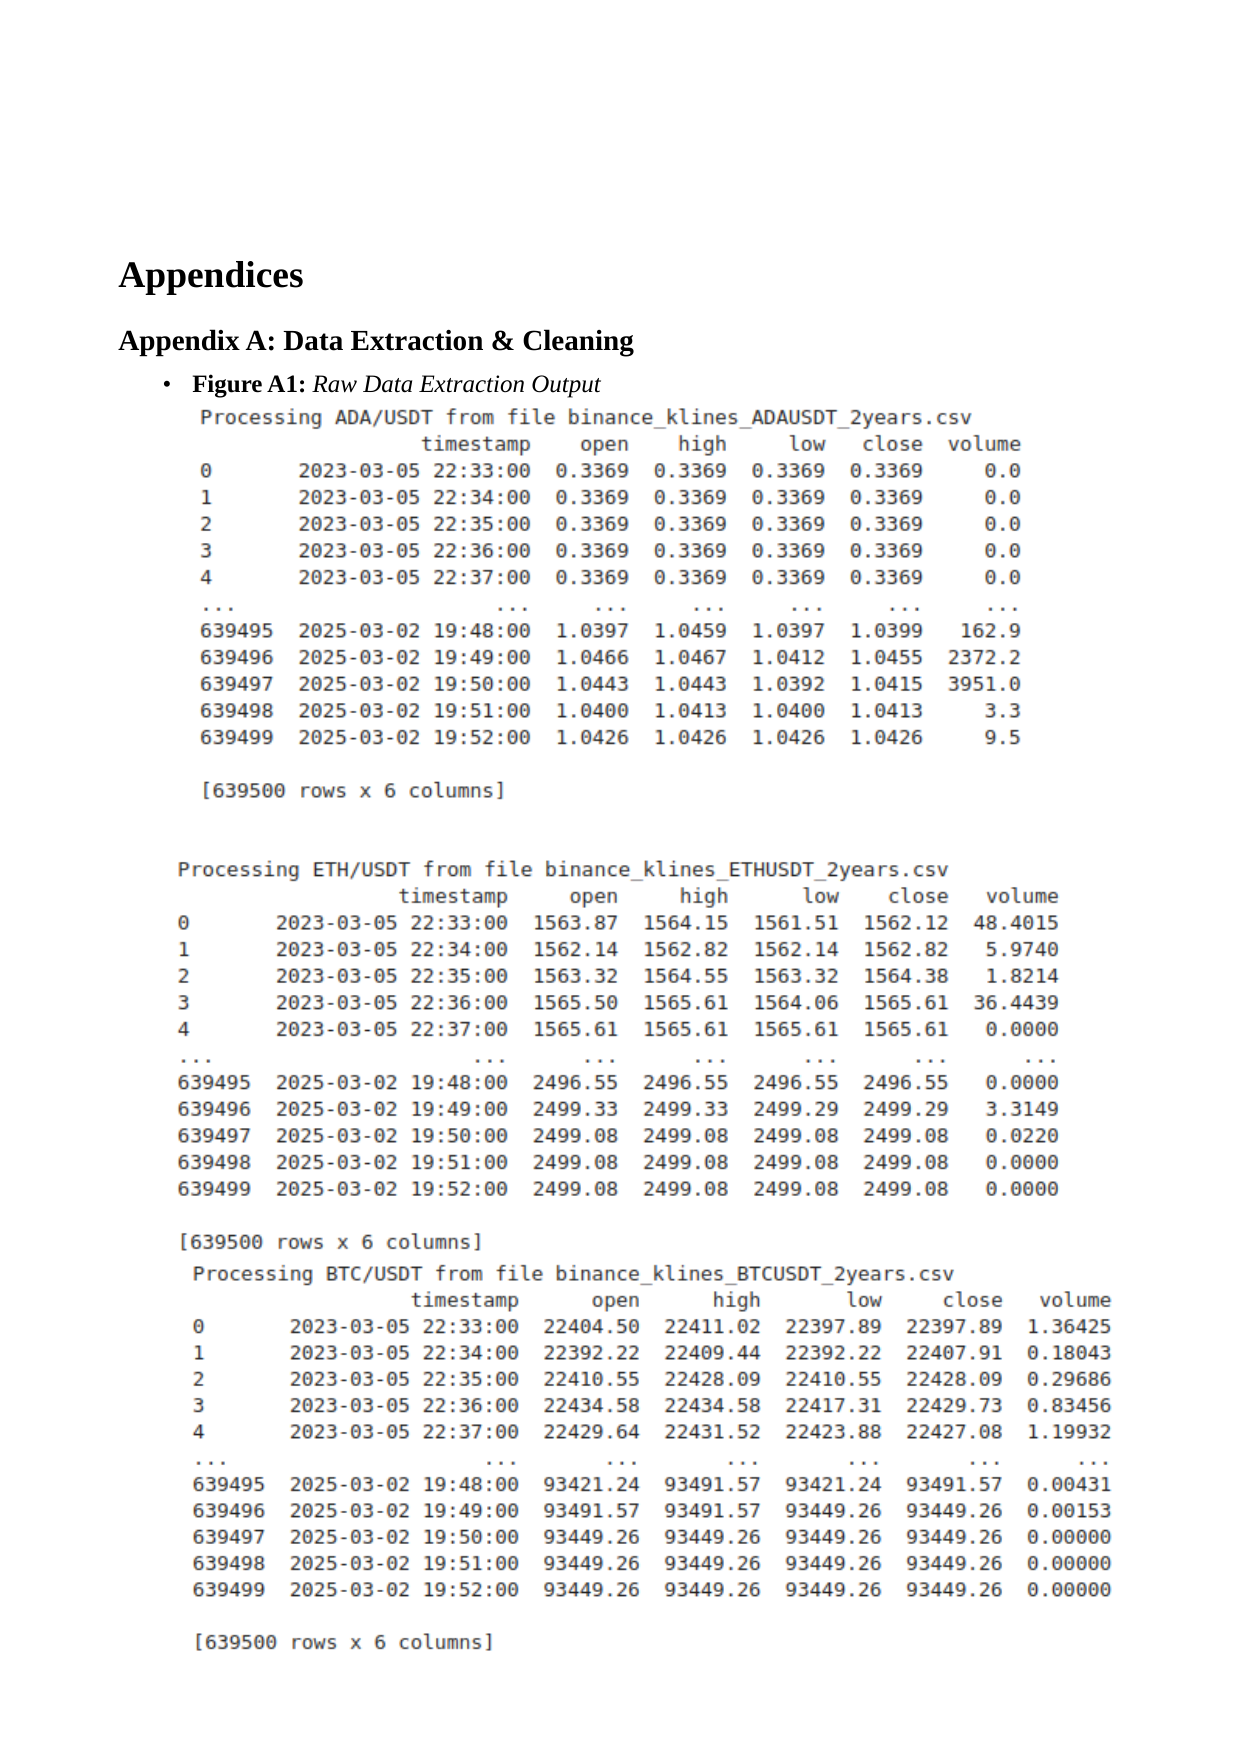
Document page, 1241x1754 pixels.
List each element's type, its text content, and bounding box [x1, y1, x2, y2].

list Figure A1: Raw Data Extraction Output [162, 369, 1122, 832]
picture [192, 404, 1035, 804]
subtitle Appendix A: Data Extraction & Cleaning [118, 323, 1122, 357]
picture [168, 840, 1138, 1657]
subtitle Appendices [118, 253, 1122, 296]
